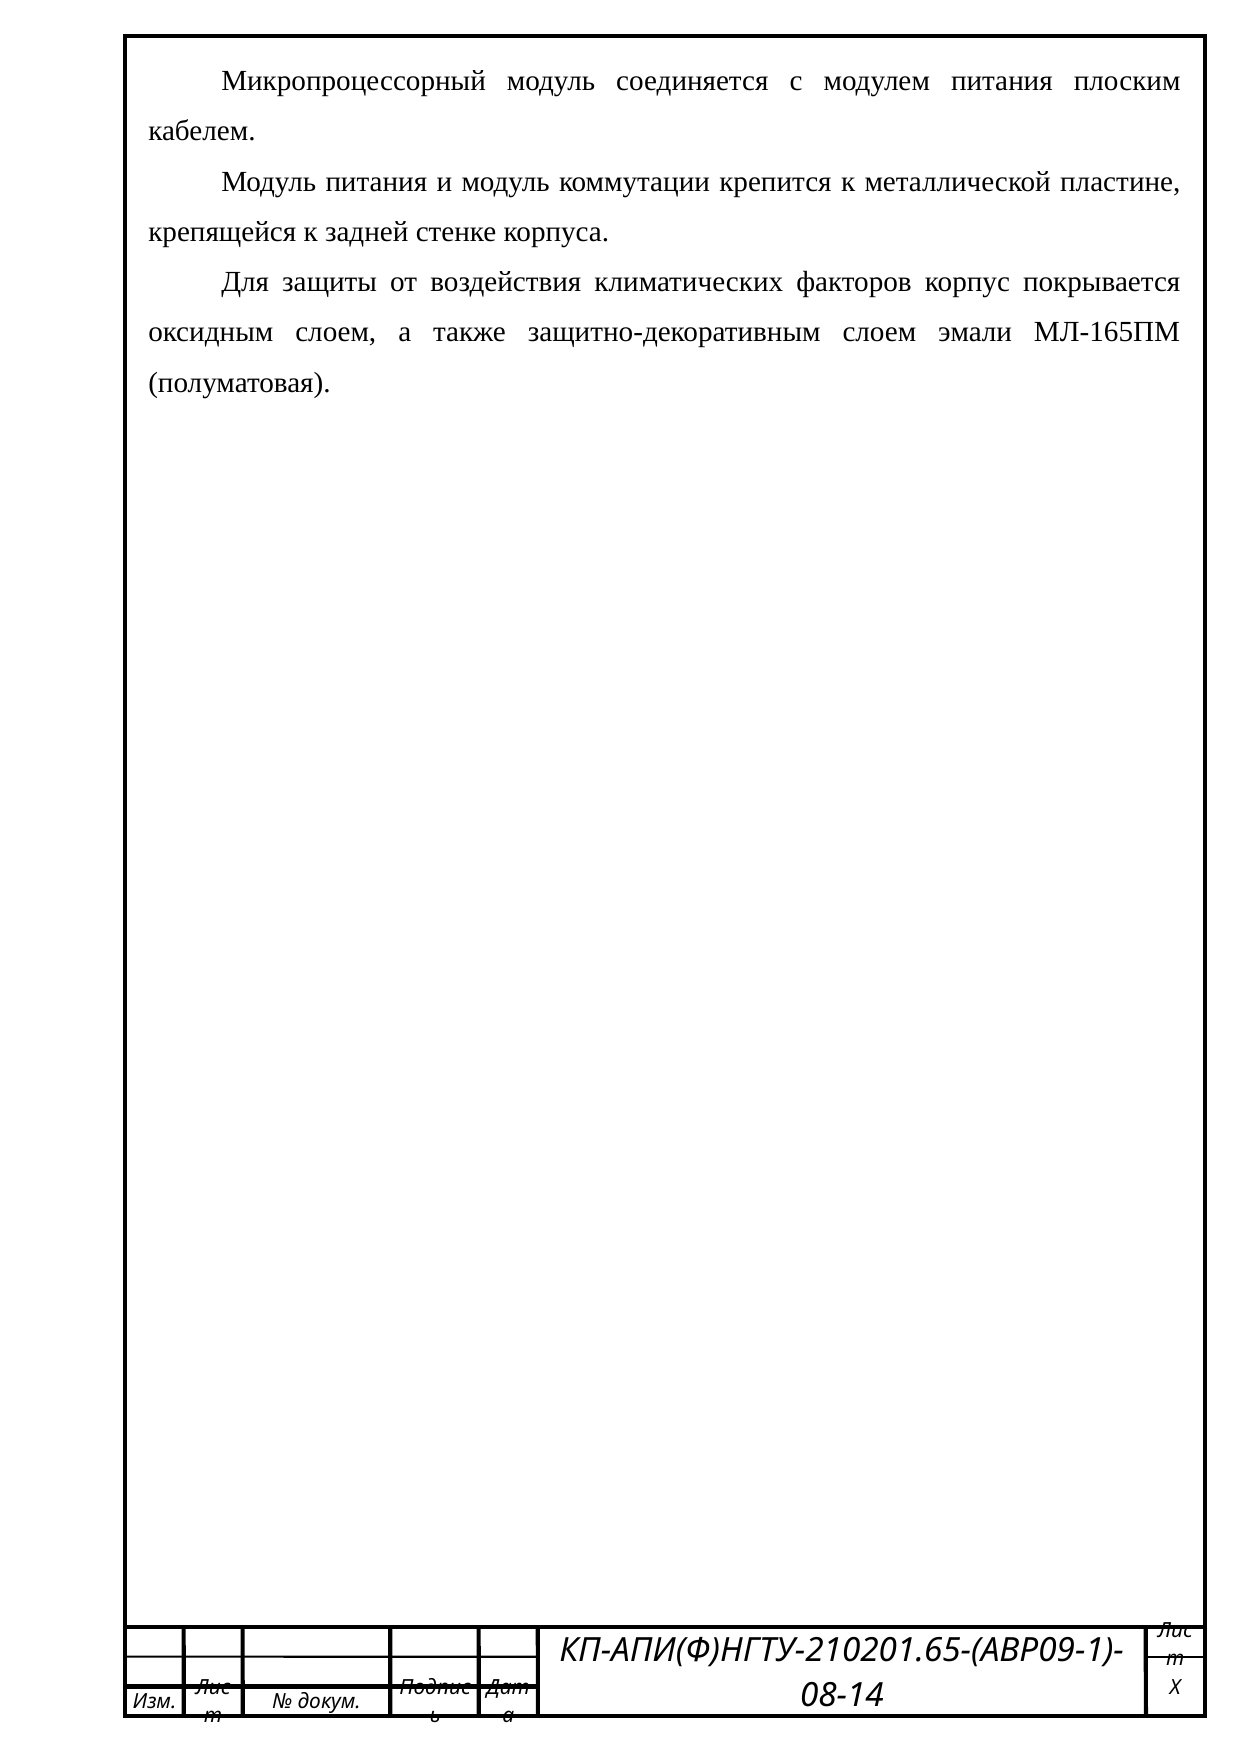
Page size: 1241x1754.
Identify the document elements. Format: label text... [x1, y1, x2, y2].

text Микропроцессорный модуль соединяется с модулем питания плоским кабелем. [148, 63, 1181, 147]
text Модуль питания и модуль коммутации крепится к металлической пластине, крепящейся к задней стенке корпуса. [148, 164, 1181, 247]
text Для защиты от воздействия климатических факторов корпус покрывается оксидным слоем, а также защитно-декоративным слоем эмали МЛ-165ПМ (полуматовая). [148, 264, 1181, 398]
